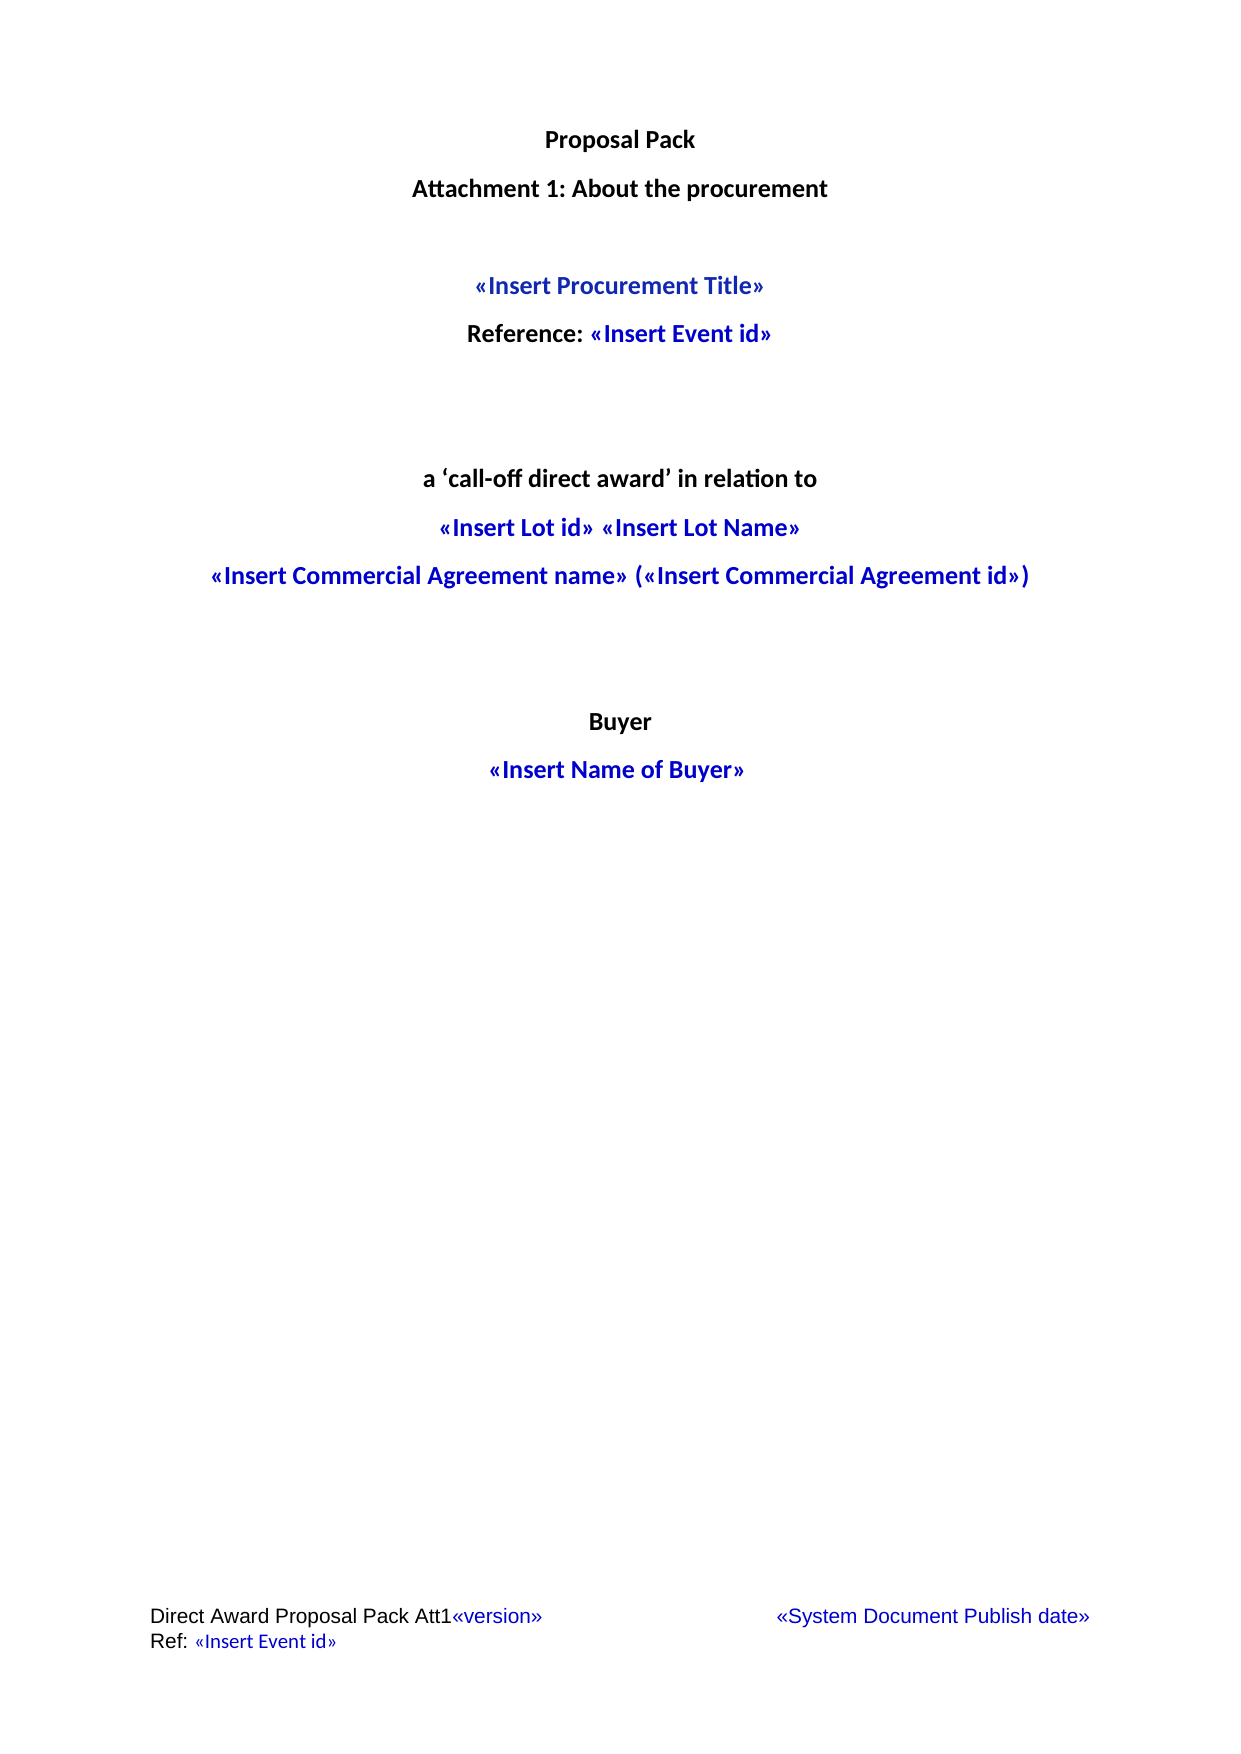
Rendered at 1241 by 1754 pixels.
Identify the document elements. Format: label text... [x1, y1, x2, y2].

text Reference: «Insert Event id» [150, 317, 1090, 349]
text a ‘call-off direct award’ in relation to [150, 462, 1090, 494]
text Proposal Pack [150, 123, 1090, 155]
text «Insert Procurement Title» [150, 269, 1090, 301]
text «Insert Commercial Agreement name» («Insert Commercial Agreement id») [150, 559, 1090, 591]
text «Insert Name of Buyer» [150, 753, 1090, 785]
text «Insert Lot id» «Insert Lot Name» [150, 511, 1090, 543]
text Buyer [150, 705, 1090, 736]
text Attachment 1: About the procurement [150, 172, 1090, 204]
